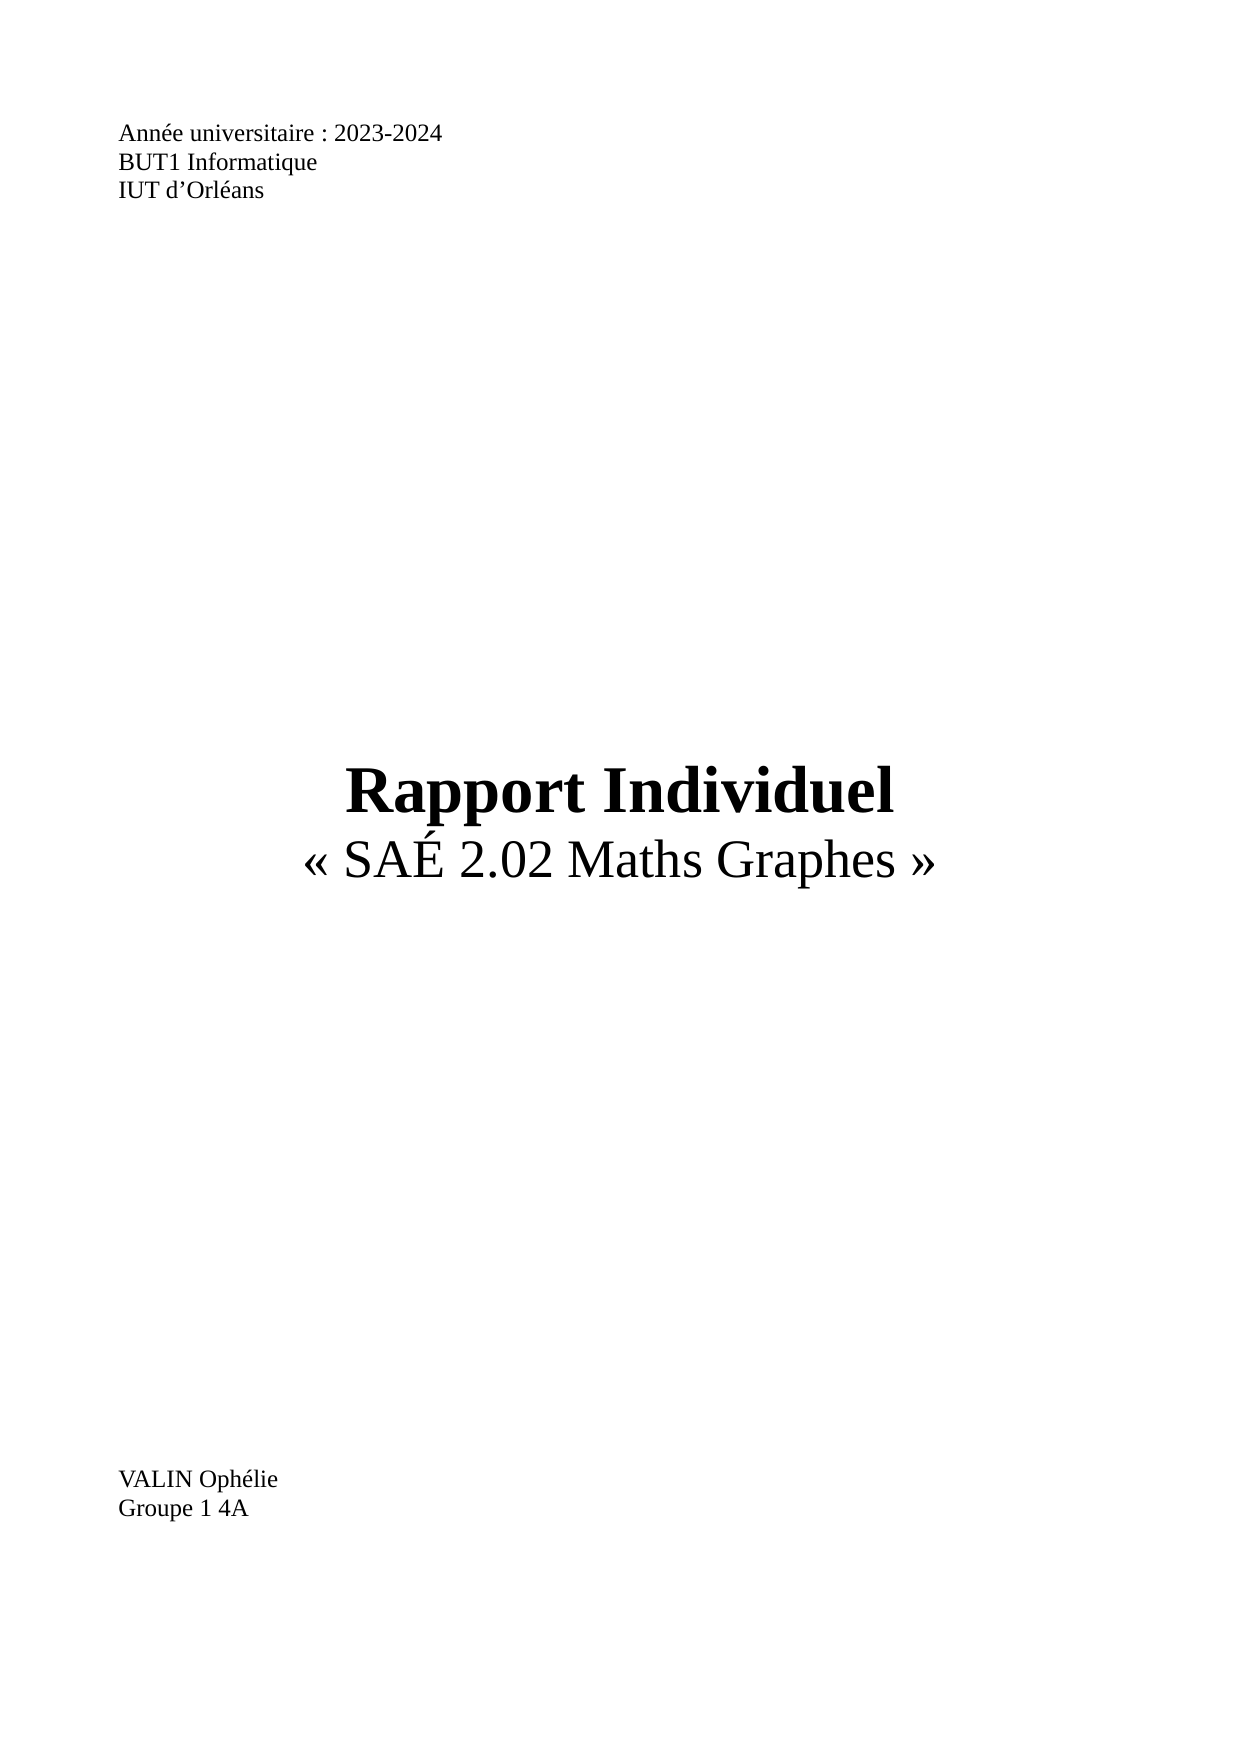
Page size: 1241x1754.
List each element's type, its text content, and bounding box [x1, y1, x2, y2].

text BUT1 Informatique [118, 147, 1122, 176]
text IUT d’Orléans [118, 176, 1122, 204]
text « SAÉ 2.02 Maths Graphes » [118, 827, 1122, 889]
text Rapport Individuel [118, 751, 1122, 827]
text Année universitaire : 2023-2024 [118, 118, 1122, 147]
text VALIN Ophélie [118, 1464, 1122, 1493]
text Groupe 1 4A [118, 1493, 1122, 1522]
